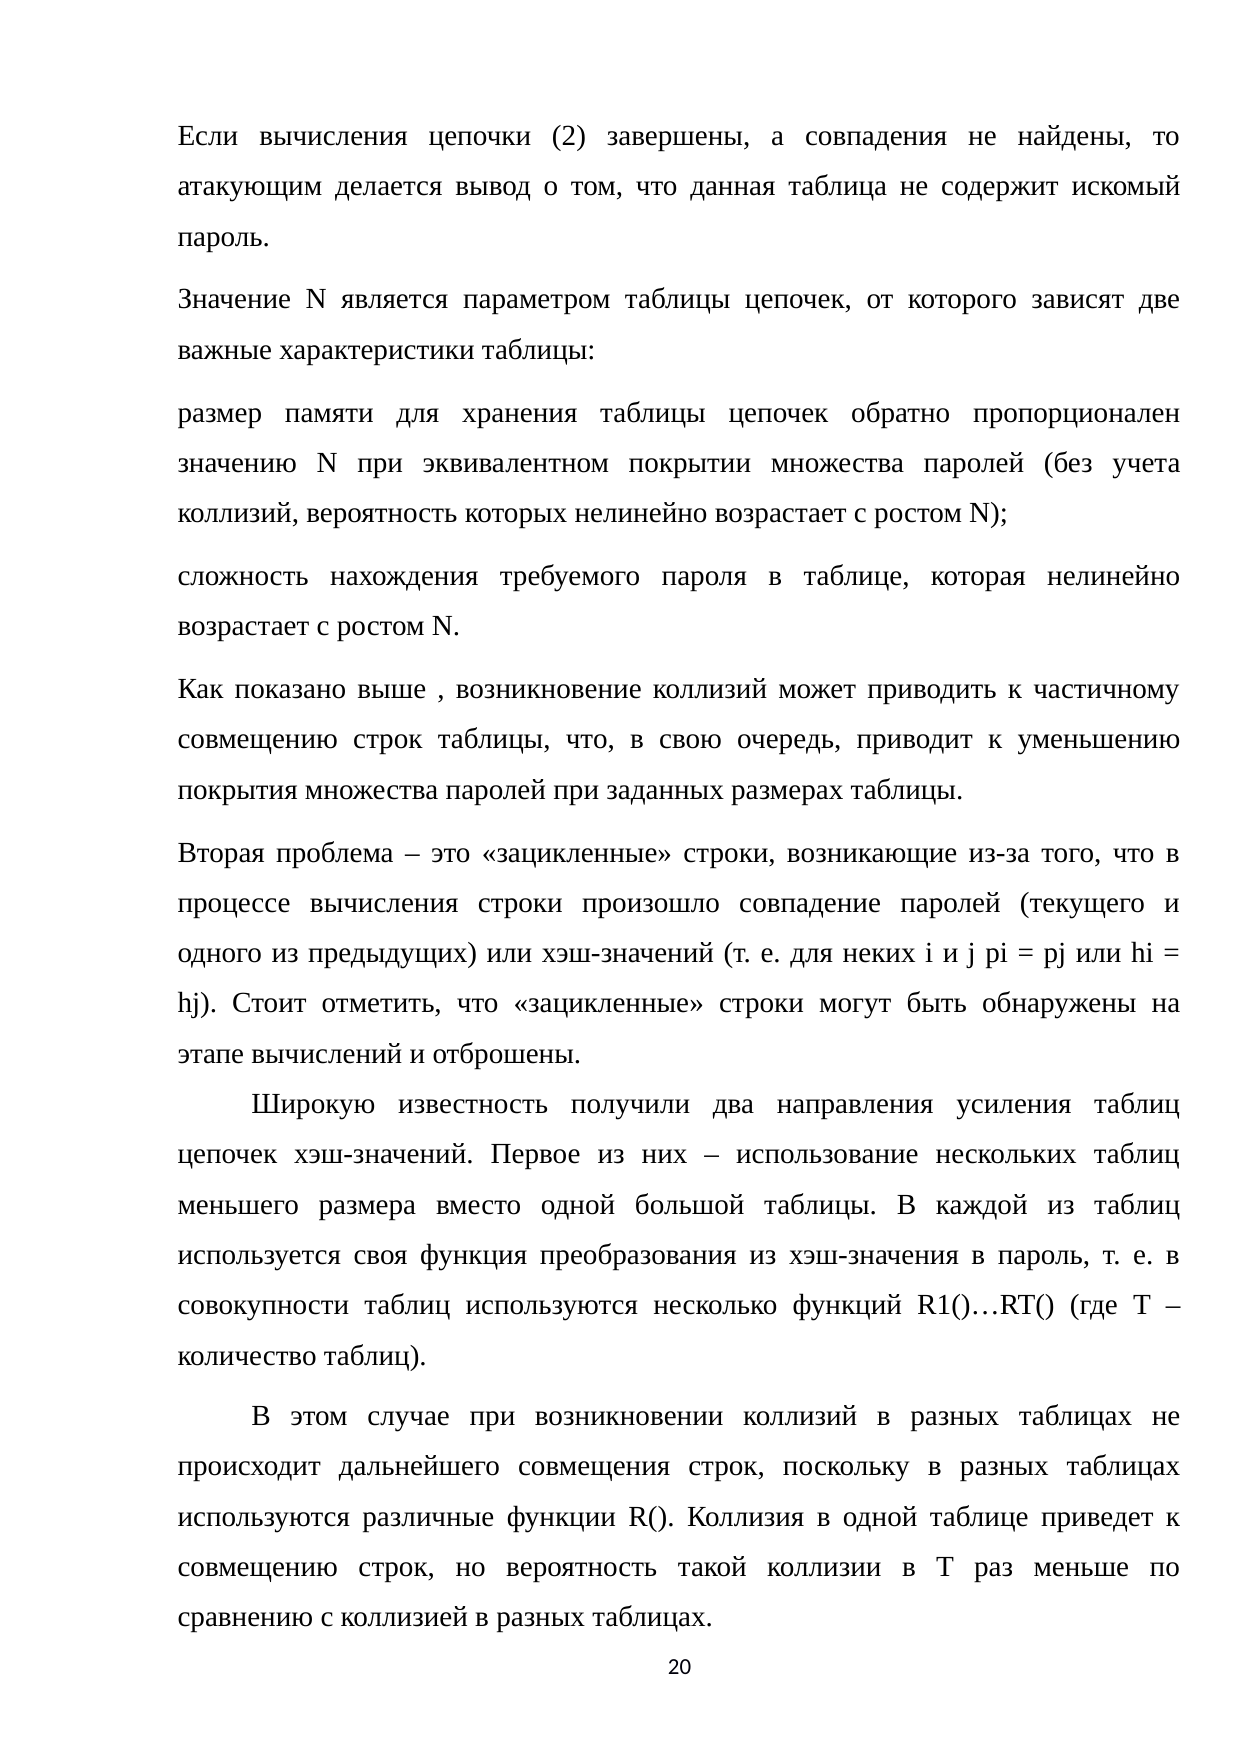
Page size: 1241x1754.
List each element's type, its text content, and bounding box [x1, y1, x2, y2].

text Вторая проблема – это «зацикленные» строки, возникающие из-за того, что в процессе вычисления строки произошло совпадение паролей (текущего и одного из предыдущих) или хэш-значений (т. е. для неких i и j pi = pj или hi = hj). Стоит отметить, что «зацикленные» строки могут быть обнаружены на этапе вычислений и отброшены. [177, 835, 1181, 1069]
text Как показано выше , возникновение коллизий может приводить к частичному совмещению строк таблицы, что, в свою очередь, приводит к уменьшению покрытия множества паролей при заданных размерах таблицы. [177, 671, 1181, 805]
text Если вычисления цепочки (2) завершены, а совпадения не найдены, то атакующим делается вывод о том, что данная таблица не содержит искомый пароль. [177, 118, 1181, 252]
text Значение N является параметром таблицы цепочек, от которого зависят две важные характеристики таблицы: [177, 282, 1181, 365]
text В этом случае при возникновении коллизий в разных таблицах не происходит дальнейшего совмещения строк, поскольку в разных таблицах используются различные функции R(). Коллизия в одной таблице приведет к совмещению строк, но вероятность такой коллизии в T раз меньше по сравнению с коллизией в разных таблицах. [177, 1398, 1181, 1633]
text сложность нахождения требуемого пароля в таблице, которая нелинейно возрастает с ростом N. [177, 558, 1181, 642]
text размер памяти для хранения таблицы цепочек обратно пропорционален значению N при эквивалентном покрытии множества паролей (без учета коллизий, вероятность которых нелинейно возрастает с ростом N); [177, 395, 1181, 529]
text Широкую известность получили два направления усиления таблиц цепочек хэш-значений. Первое из них – использование нескольких таблиц меньшего размера вместо одной большой таблицы. В каждой из таблиц используется своя функция преобразования из хэш-значения в пароль, т. е. в совокупности таблиц используются несколько функций R1()…RT() (где T – количество таблиц). [177, 1086, 1181, 1371]
